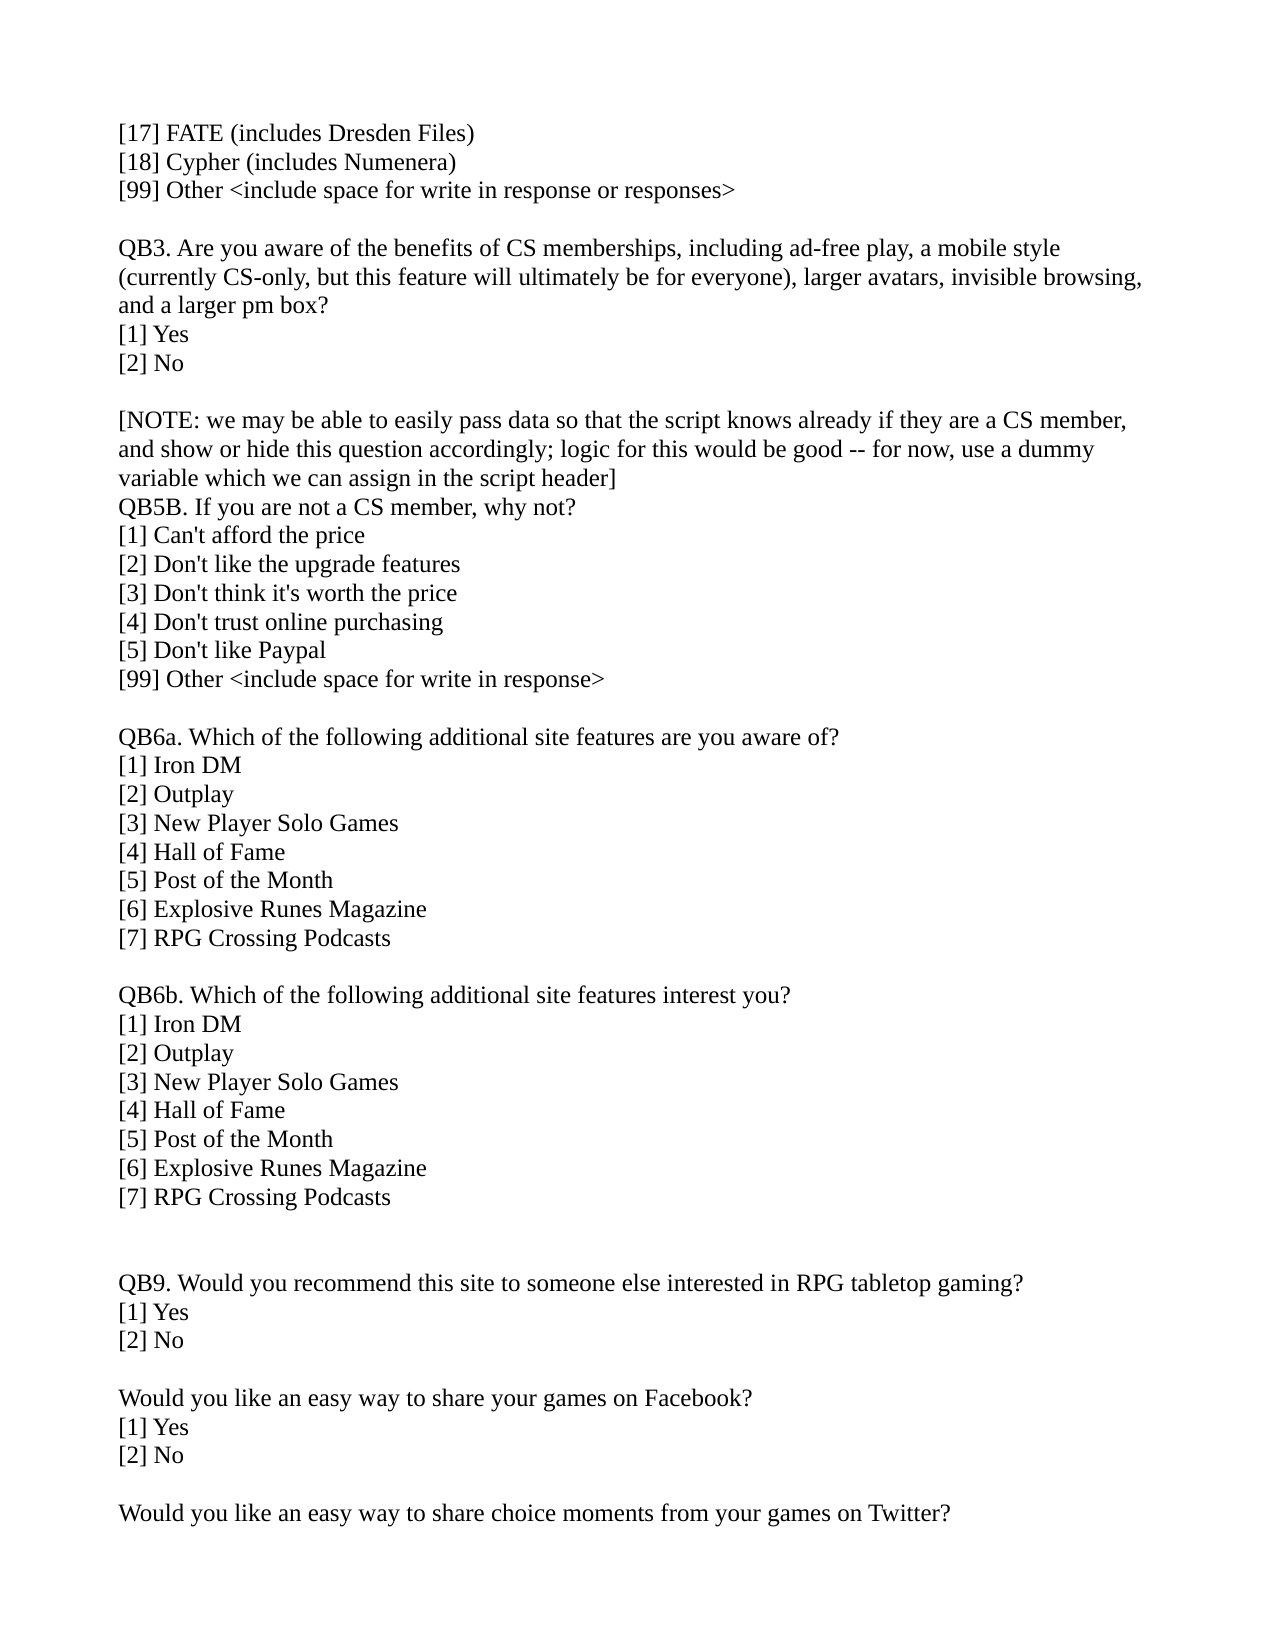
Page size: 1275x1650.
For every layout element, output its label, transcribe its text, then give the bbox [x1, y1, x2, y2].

text QB6b. Which of the following additional site features interest you? [118, 981, 1157, 1009]
text Would you like an easy way to share choice moments from your games on Twitter? [118, 1498, 1157, 1527]
text [1] Can't afford the price [118, 521, 1157, 549]
text QB9. Would you recommend this site to someone else interested in RPG tabletop gaming? [118, 1268, 1157, 1297]
text [4] Hall of Fame [118, 837, 1157, 866]
text [2] No [118, 1326, 1157, 1354]
text [1] Yes [118, 1297, 1157, 1326]
text [6] Explosive Runes Magazine [118, 1153, 1157, 1182]
text Would you like an easy way to share your games on Facebook? [118, 1383, 1157, 1412]
text [7] RPG Crossing Podcasts [118, 1182, 1157, 1211]
text [3] New Player Solo Games [118, 1067, 1157, 1096]
text [4] Don't trust online purchasing [118, 607, 1157, 636]
text [2] Don't like the upgrade features [118, 549, 1157, 578]
text [1] Yes [118, 1412, 1157, 1441]
text [5] Don't like Paypal [118, 636, 1157, 664]
text [4] Hall of Fame [118, 1096, 1157, 1124]
text [2] No [118, 348, 1157, 377]
text [1] Yes [118, 319, 1157, 348]
text [7] RPG Crossing Podcasts [118, 923, 1157, 952]
text [2] Outplay [118, 1038, 1157, 1067]
text QB6a. Which of the following additional site features are you aware of? [118, 722, 1157, 751]
text [17] FATE (includes Dresden Files) [118, 118, 1157, 147]
text QB3. Are you aware of the benefits of CS memberships, including ad-free play, a mobile style (currently CS-only, but this feature will ultimately be for everyone), larger avatars, invisible browsing, and a larger pm box? [118, 233, 1157, 319]
text [2] Outplay [118, 779, 1157, 808]
text [2] No [118, 1441, 1157, 1469]
text [18] Cypher (includes Numenera) [118, 147, 1157, 176]
text [1] Iron DM [118, 751, 1157, 779]
text [NOTE: we may be able to easily pass data so that the script knows already if they are a CS member, and show or hide this question accordingly; logic for this would be good -- for now, use a dummy variable which we can assign in the script header] [118, 406, 1157, 492]
text [99] Other <include space for write in response or responses> [118, 176, 1157, 204]
text [3] Don't think it's worth the price [118, 578, 1157, 607]
text [5] Post of the Month [118, 866, 1157, 894]
text [99] Other <include space for write in response> [118, 664, 1157, 693]
text [3] New Player Solo Games [118, 808, 1157, 837]
text [5] Post of the Month [118, 1124, 1157, 1153]
text [1] Iron DM [118, 1009, 1157, 1038]
text [6] Explosive Runes Magazine [118, 894, 1157, 923]
text QB5B. If you are not a CS member, why not? [118, 492, 1157, 521]
